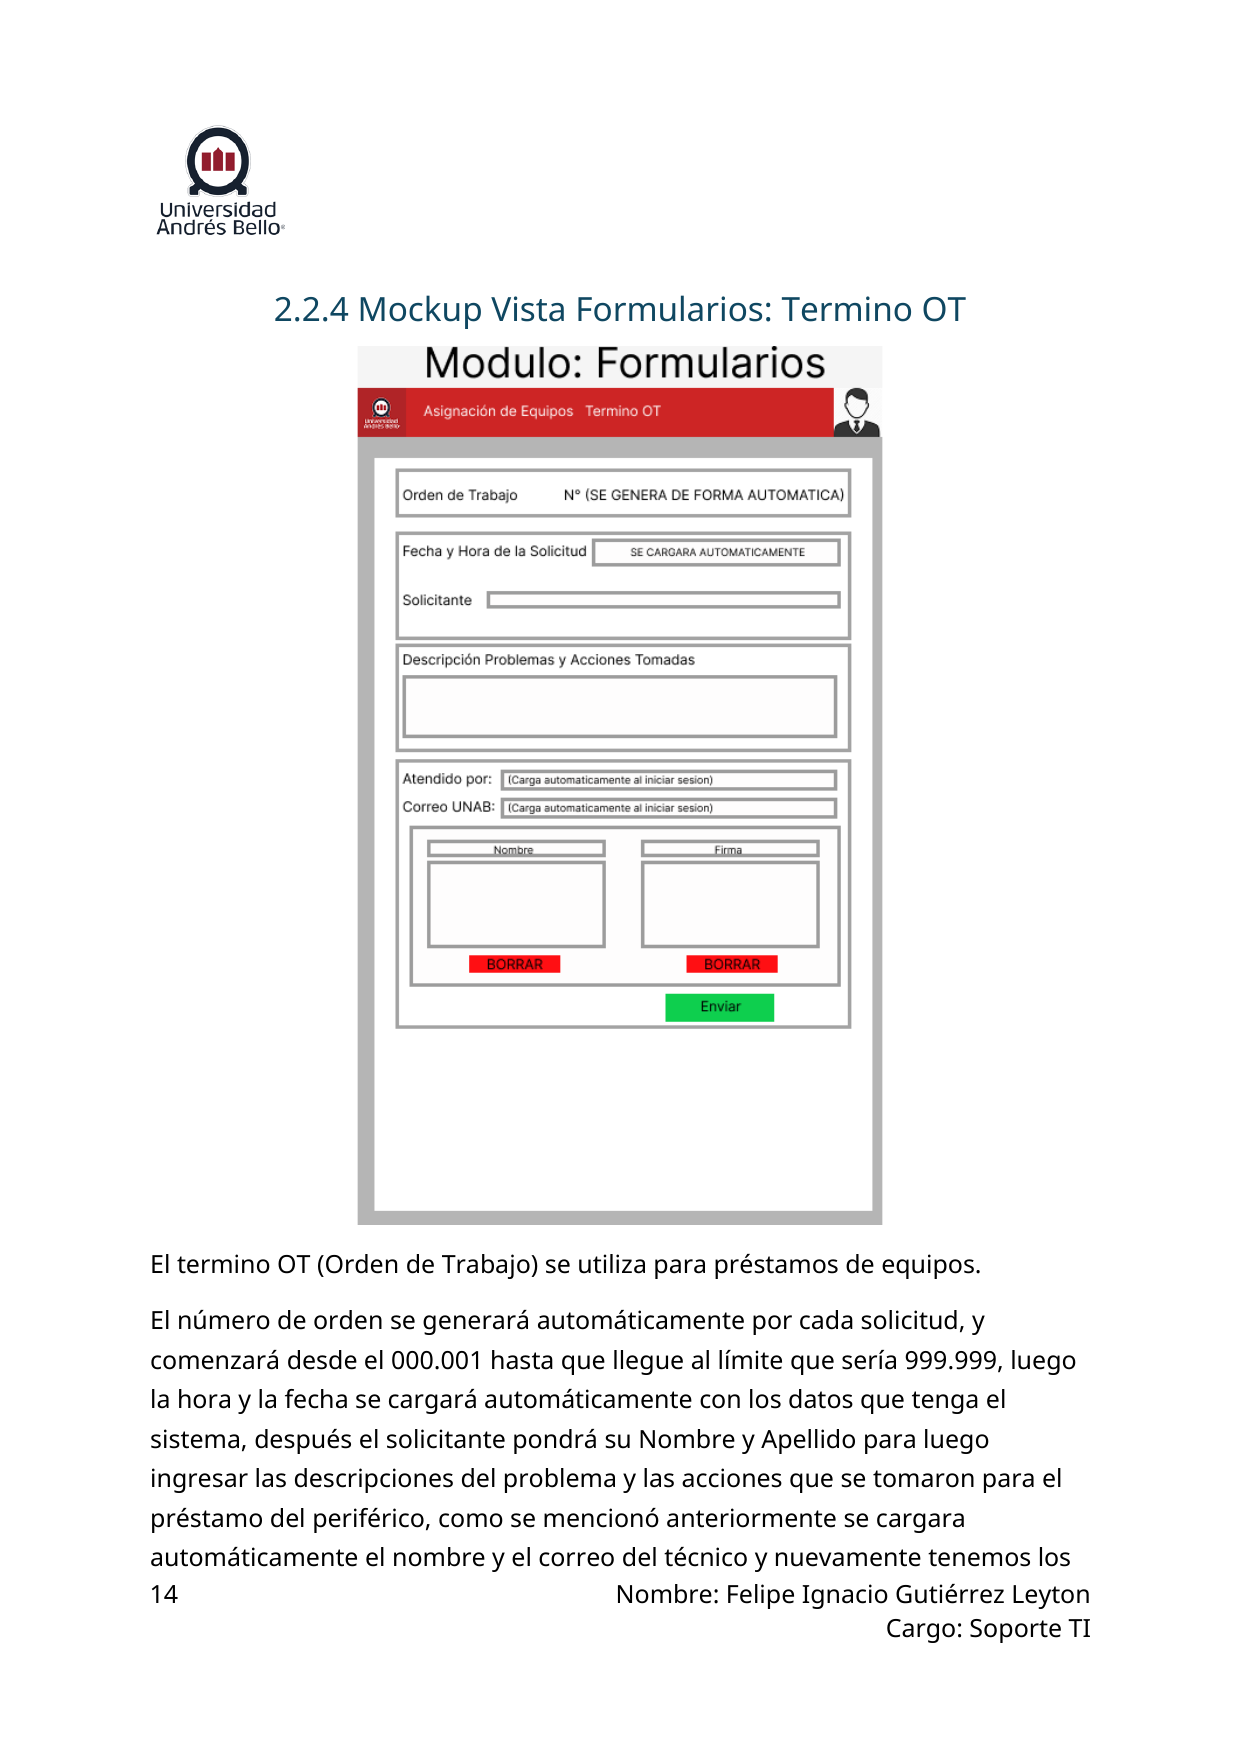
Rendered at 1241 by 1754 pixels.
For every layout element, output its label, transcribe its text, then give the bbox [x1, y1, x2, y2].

text El termino OT (Orden de Trabajo) se utiliza para préstamos de equipos. [150, 1247, 1090, 1281]
subtitle 2.2.4 Mockup Vista Formularios: Termino OT [150, 285, 1090, 331]
text El número de orden se generará automáticamente por cada solicitud, y comenzará desde el 000.001 hasta que llegue al límite que sería 999.999, luego la hora y la fecha se cargará automáticamente con los datos que tenga el sistema, después el solicitante pondrá su Nombre y Apellido para luego ingresar las descripciones del problema y las acciones que se tomaron para el préstamo del periférico, como se mencionó anteriormente se cargara automáticamente el nombre y el correo del técnico y nuevamente tenemos los [150, 1303, 1090, 1574]
